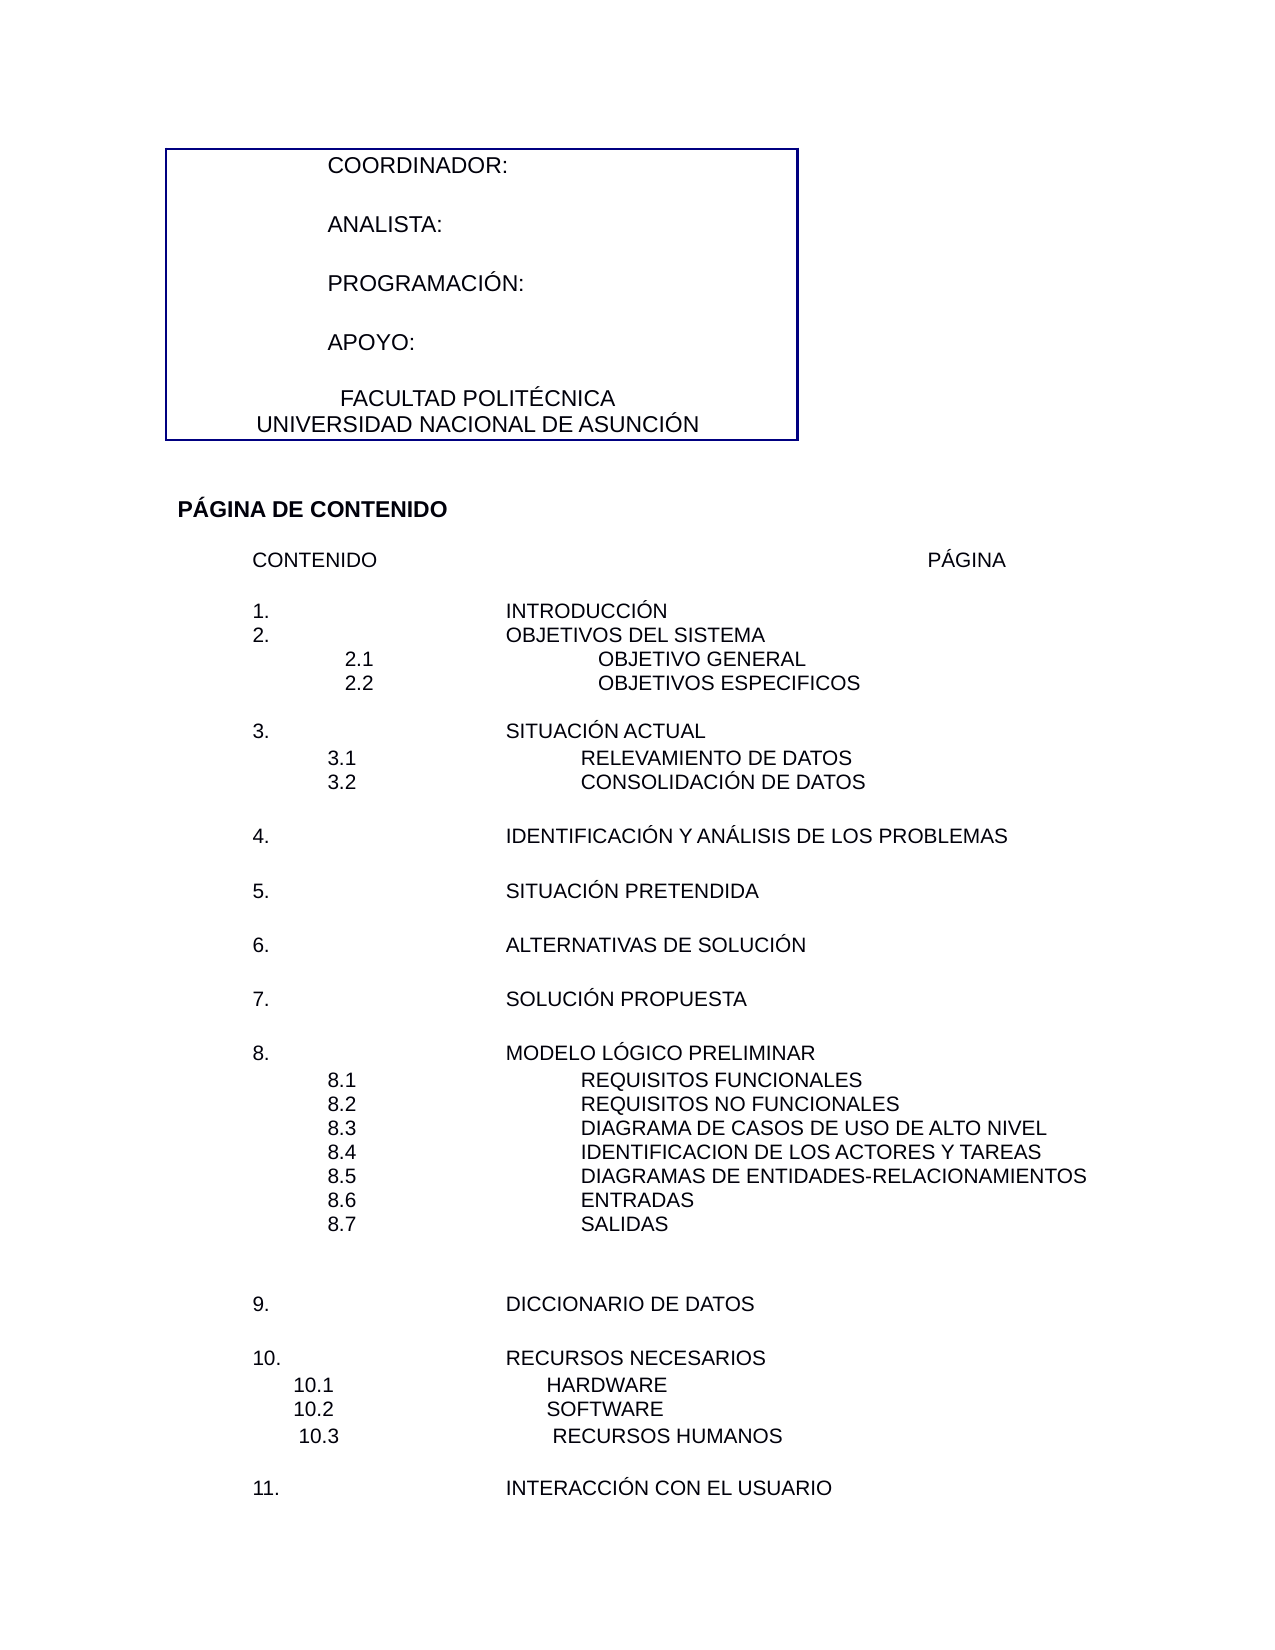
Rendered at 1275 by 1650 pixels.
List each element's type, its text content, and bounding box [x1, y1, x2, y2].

text 10.1 HARDWARE [293, 1373, 1098, 1396]
text 5. SITUACIÓN PRETENDIDA [252, 879, 1098, 903]
text 8.2 REQUISITOS NO FUNCIONALES [327, 1091, 1098, 1114]
text 2. OBJETIVOS DEL SISTEMA [252, 622, 1098, 646]
text 8.6 ENTRADAS [327, 1186, 1098, 1210]
text 8.5 DIAGRAMAS DE ENTIDADES-RELACIONAMIENTOS [327, 1162, 1098, 1186]
text PÁGINA DE CONTENIDO [177, 496, 1098, 522]
text 9. DICCIONARIO DE DATOS [252, 1290, 1098, 1316]
table_header COORDINADOR: ANALISTA: PROGRAMACIÓN: APOYO: FACULTAD POLITÉCNICA UNIVERSIDAD NACIONAL DE ASUNCIÓN [167, 150, 796, 439]
text 3.2 CONSOLIDACIÓN DE DATOS [327, 769, 1098, 794]
text 8.1 REQUISITOS FUNCIONALES [327, 1068, 1098, 1091]
text 6. ALTERNATIVAS DE SOLUCIÓN [252, 933, 1098, 957]
text 3.1 RELEVAMIENTO DE DATOS [327, 746, 1098, 769]
text 10.3 RECURSOS HUMANOS [177, 1425, 1098, 1448]
text 8.3 DIAGRAMA DE CASOS DE USO DE ALTO NIVEL [327, 1114, 1098, 1138]
text 7. SOLUCIÓN PROPUESTA [252, 987, 1098, 1011]
text 1. INTRODUCCIÓN [252, 600, 1098, 622]
text 8.7 SALIDAS [327, 1210, 1098, 1236]
text 10. RECURSOS NECESARIOS [252, 1346, 1098, 1370]
text 2.2 OBJETIVOS ESPECIFICOS [252, 670, 1098, 695]
text 3. SITUACIÓN ACTUAL [252, 718, 1098, 743]
text 8.4 IDENTIFICACION DE LOS ACTORES Y TAREAS [327, 1138, 1098, 1162]
text CONTENIDO PÁGINA [177, 548, 1098, 572]
text 4. IDENTIFICACIÓN Y ANÁLISIS DE LOS PROBLEMAS [252, 825, 1098, 848]
text 11. INTERACCIÓN CON EL USUARIO [252, 1476, 1098, 1499]
text 8. MODELO LÓGICO PRELIMINAR [252, 1041, 1098, 1065]
text 2.1 OBJETIVO GENERAL [252, 646, 1098, 670]
text 10.2 SOFTWARE [293, 1396, 1098, 1421]
